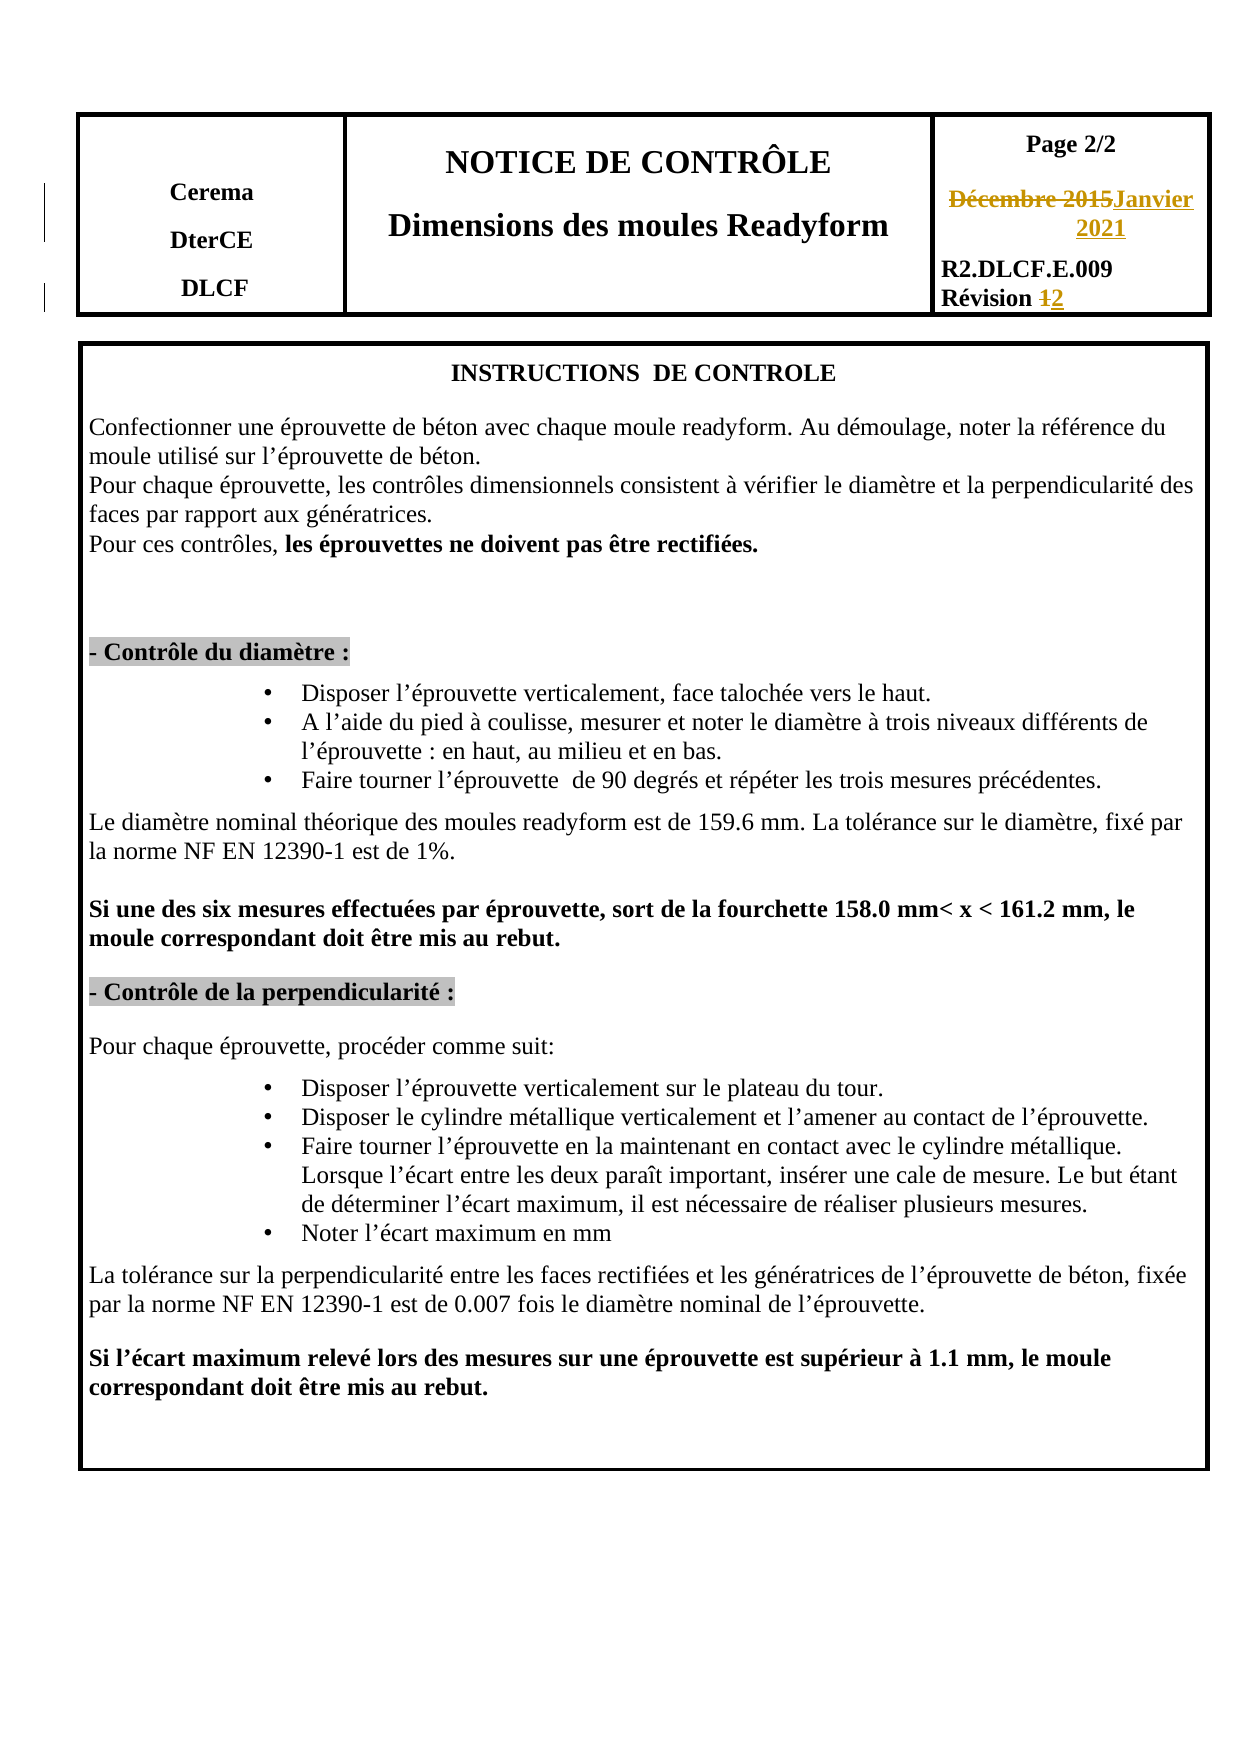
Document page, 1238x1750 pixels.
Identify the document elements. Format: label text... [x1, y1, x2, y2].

table_header INSTRUCTIONS DE CONTROLE Confectionner une éprouvette de béton avec chaque moule readyform. Au démoulage, noter la référence du moule utilisé sur l’éprouvette de béton. Pour chaque éprouvette, les contrôles dimensionnels consistent à vérifier le diamètre et la perpendicularité des faces par rapport aux génératrices. Pour ces contrôles, les éprouvettes ne doivent pas être rectifiées. - Contrôle du diamètre : Disposer l’éprouvette verticalement, face talochée vers le haut. A l’aide du pied à coulisse, mesurer et noter le diamètre à trois niveaux différents de l’éprouvette : en haut, au milieu et en bas. Faire tourner l’éprouvette de 90 degrés et répéter les trois mesures précédentes. Le diamètre nominal théorique des moules readyform est de 159.6 mm. La tolérance sur le diamètre, fixé par la norme NF EN 12390-1 est de 1%. Si une des six mesures effectuées par éprouvette, sort de la fourchette 158.0 mm< x < 161.2 mm, le moule correspondant doit être mis au rebut. - Contrôle de la perpendicularité : Pour chaque éprouvette, procéder comme suit: Disposer l’éprouvette verticalement sur le plateau du tour. Disposer le cylindre métallique verticalement et l’amener au contact de l’éprouvette. Faire tourner l’éprouvette en la maintenant en contact avec le cylindre métallique. Lorsque l’écart entre les deux paraît important, insérer une cale de mesure. Le but étant de déterminer l’écart maximum, il est nécessaire de réaliser plusieurs mesures. Noter l’écart maximum en mm La tolérance sur la perpendicularité entre les faces rectifiées et les génératrices de l’éprouvette de béton, fixée par la norme NF EN 12390-1 est de 0.007 fois le diamètre nominal de l’éprouvette. Si l’écart maximum relevé lors des mesures sur une éprouvette est supérieur à 1.1 mm, le moule correspondant doit être mis au rebut. [83, 346, 1205, 1467]
